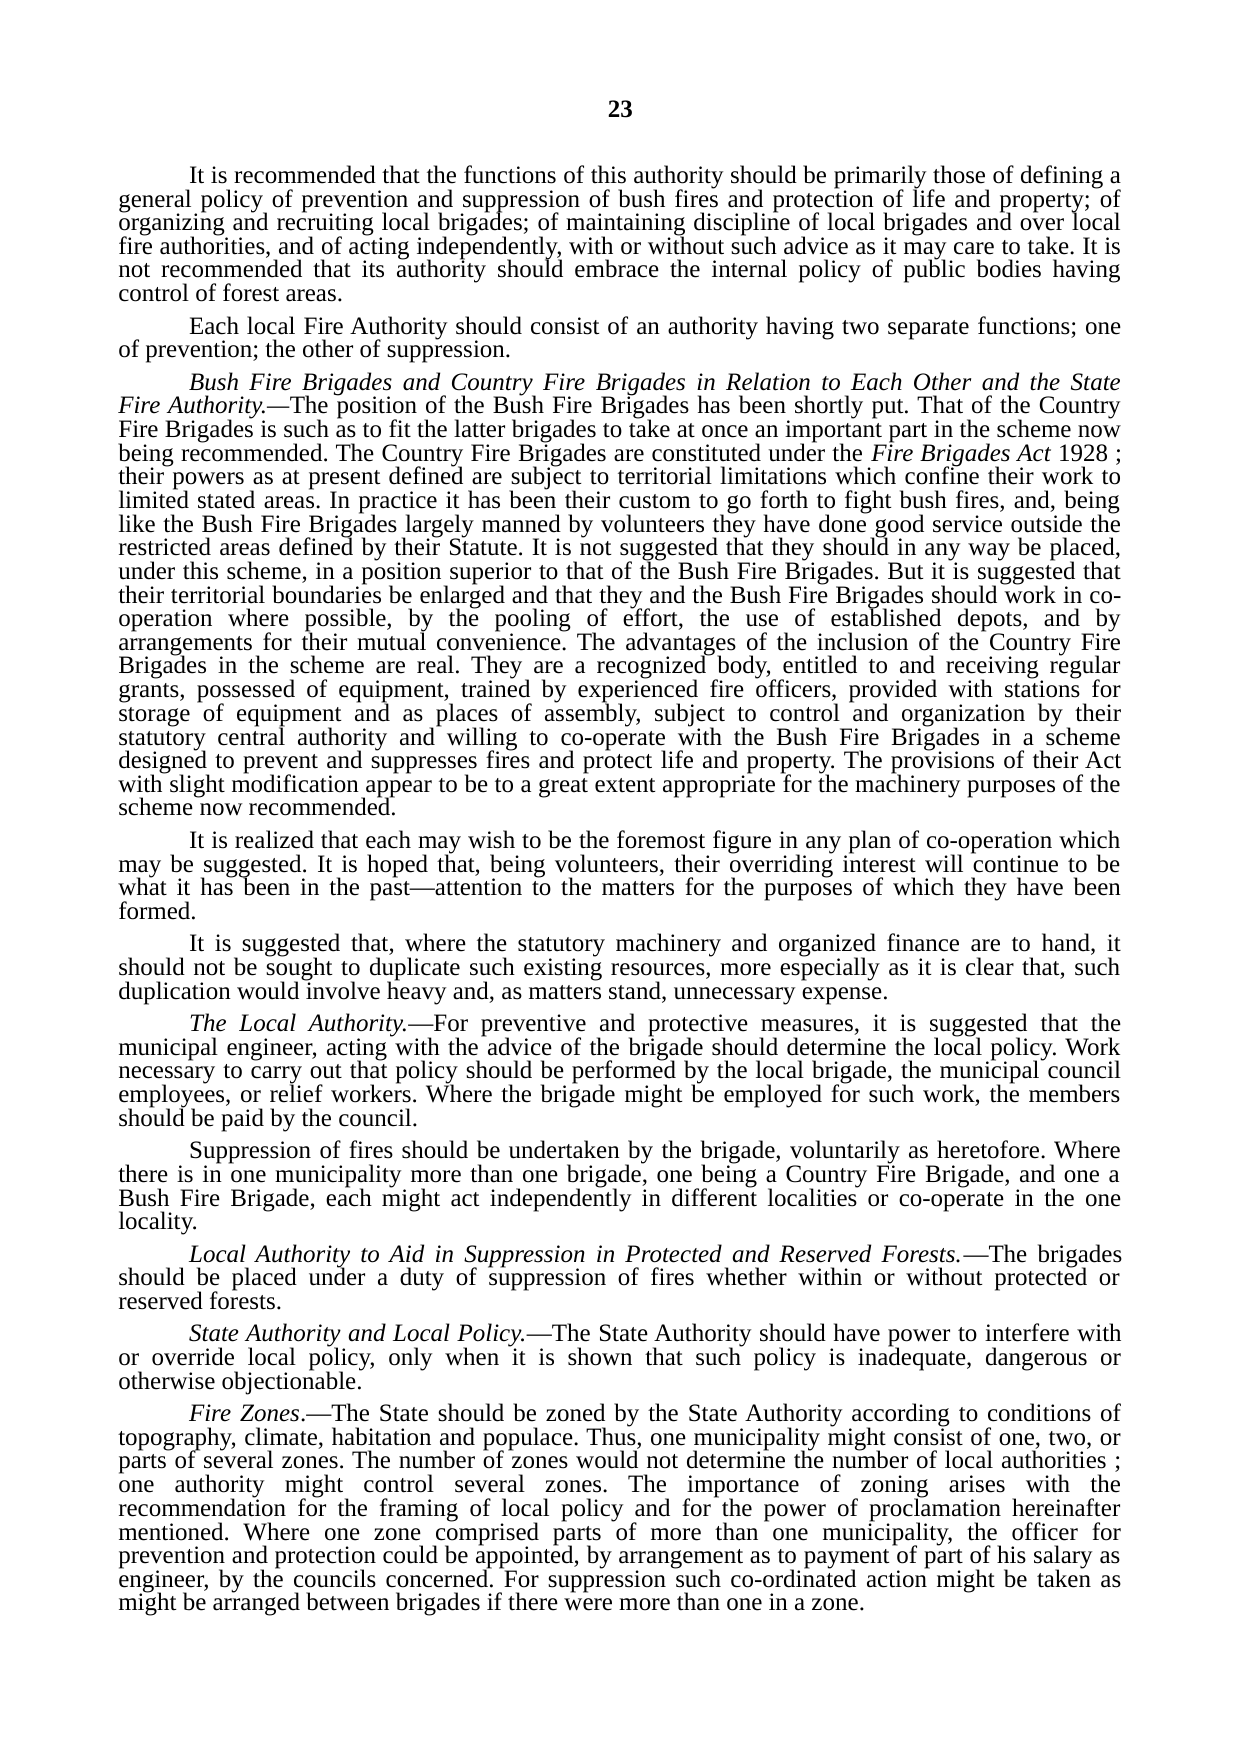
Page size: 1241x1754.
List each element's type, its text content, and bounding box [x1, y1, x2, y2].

text The Local Authority.—For preventive and protective measures, it is suggested that the municipal engineer, acting with the advice of the brigade should determine the local policy. Work necessary to carry out that policy should be performed by the local brigade, the municipal council employees, or relief workers. Where the brigade might be employed for such work, the members should be paid by the council. [118, 1013, 1122, 1131]
text It is recommended that the functions of this authority should be primarily those of defining a general policy of prevention and suppression of bush fires and protection of life and property; of organizing and recruiting local brigades; of maintaining discipline of local brigades and over local fire authorities, and of acting independently, with or without such advice as it may care to take. It is not recommended that its authority should embrace the internal policy of public bodies having control of forest areas. [118, 164, 1122, 306]
text Bush Fire Brigades and Country Fire Brigades in Relation to Each Other and the State Fire Authority.—The position of the Bush Fire Brigades has been shortly put. That of the Country Fire Brigades is such as to fit the latter brigades to take at once an important part in the scheme now being recommended. The Country Fire Brigades are constituted under the Fire Brigades Act 1928 ; their powers as at present defined are subject to territorial limitations which confine their work to limited stated areas. In practice it has been their custom to go forth to fight bush fires, and, being like the Bush Fire Brigades largely manned by volunteers they have done good service outside the restricted areas defined by their Statute. It is not suggested that they should in any way be placed, under this scheme, in a position superior to that of the Bush Fire Brigades. But it is suggested that their territorial boundaries be enlarged and that they and the Bush Fire Brigades should work in co-operation where possible, by the pooling of effort, the use of established depots, and by arrangements for their mutual convenience. The advantages of the inclusion of the Country Fire Brigades in the scheme are real. They are a recognized body, entitled to and receiving regular grants, possessed of equipment, trained by experienced fire officers, provided with stations for storage of equipment and as places of assembly, subject to control and organization by their statutory central authority and willing to co-operate with the Bush Fire Brigades in a scheme designed to prevent and suppresses fires and protect life and property. The provisions of their Act with slight modification appear to be to a great extent appropriate for the machinery purposes of the scheme now recommended. [118, 371, 1122, 821]
text Each local Fire Authority should consist of an authority having two separate functions; one of prevention; the other of suppression. [118, 315, 1122, 362]
text Suppression of fires should be undertaken by the brigade, voluntarily as heretofore. Where there is in one municipality more than one brigade, one being a Country Fire Brigade, and one a Bush Fire Brigade, each might act independently in different localities or co-operate in the one locality. [118, 1140, 1122, 1234]
text Local Authority to Aid in Suppression in Protected and Reserved Forests.—The brigades should be placed under a duty of suppression of fires whether within or without protected or reserved forests. [118, 1243, 1122, 1314]
text State Authority and Local Policy.—The State Authority should have power to interfere with or override local policy, only when it is shown that such policy is inadequate, dangerous or otherwise objectionable. [118, 1323, 1122, 1394]
text It is realized that each may wish to be the foremost figure in any plan of co-operation which may be suggested. It is hoped that, being volunteers, their overriding interest will continue to be what it has been in the past—attention to the matters for the purposes of which they have been formed. [118, 829, 1122, 924]
text It is suggested that, where the statutory machinery and organized finance are to hand, it should not be sought to duplicate such existing resources, more especially as it is clear that, such duplication would involve heavy and, as matters stand, unnecessary expense. [118, 933, 1122, 1004]
text Fire Zones.—The State should be zoned by the State Authority according to conditions of topography, climate, habitation and populace. Thus, one municipality might consist of one, two, or parts of several zones. The number of zones would not determine the number of local authorities ; one authority might control several zones. The importance of zoning arises with the recommendation for the framing of local policy and for the power of proclamation hereinafter mentioned. Where one zone comprised parts of more than one municipality, the officer for prevention and protection could be appointed, by arrangement as to payment of part of his salary as engineer, by the councils concerned. For suppression such co-ordinated action might be taken as might be arranged between brigades if there were more than one in a zone. [118, 1403, 1122, 1616]
